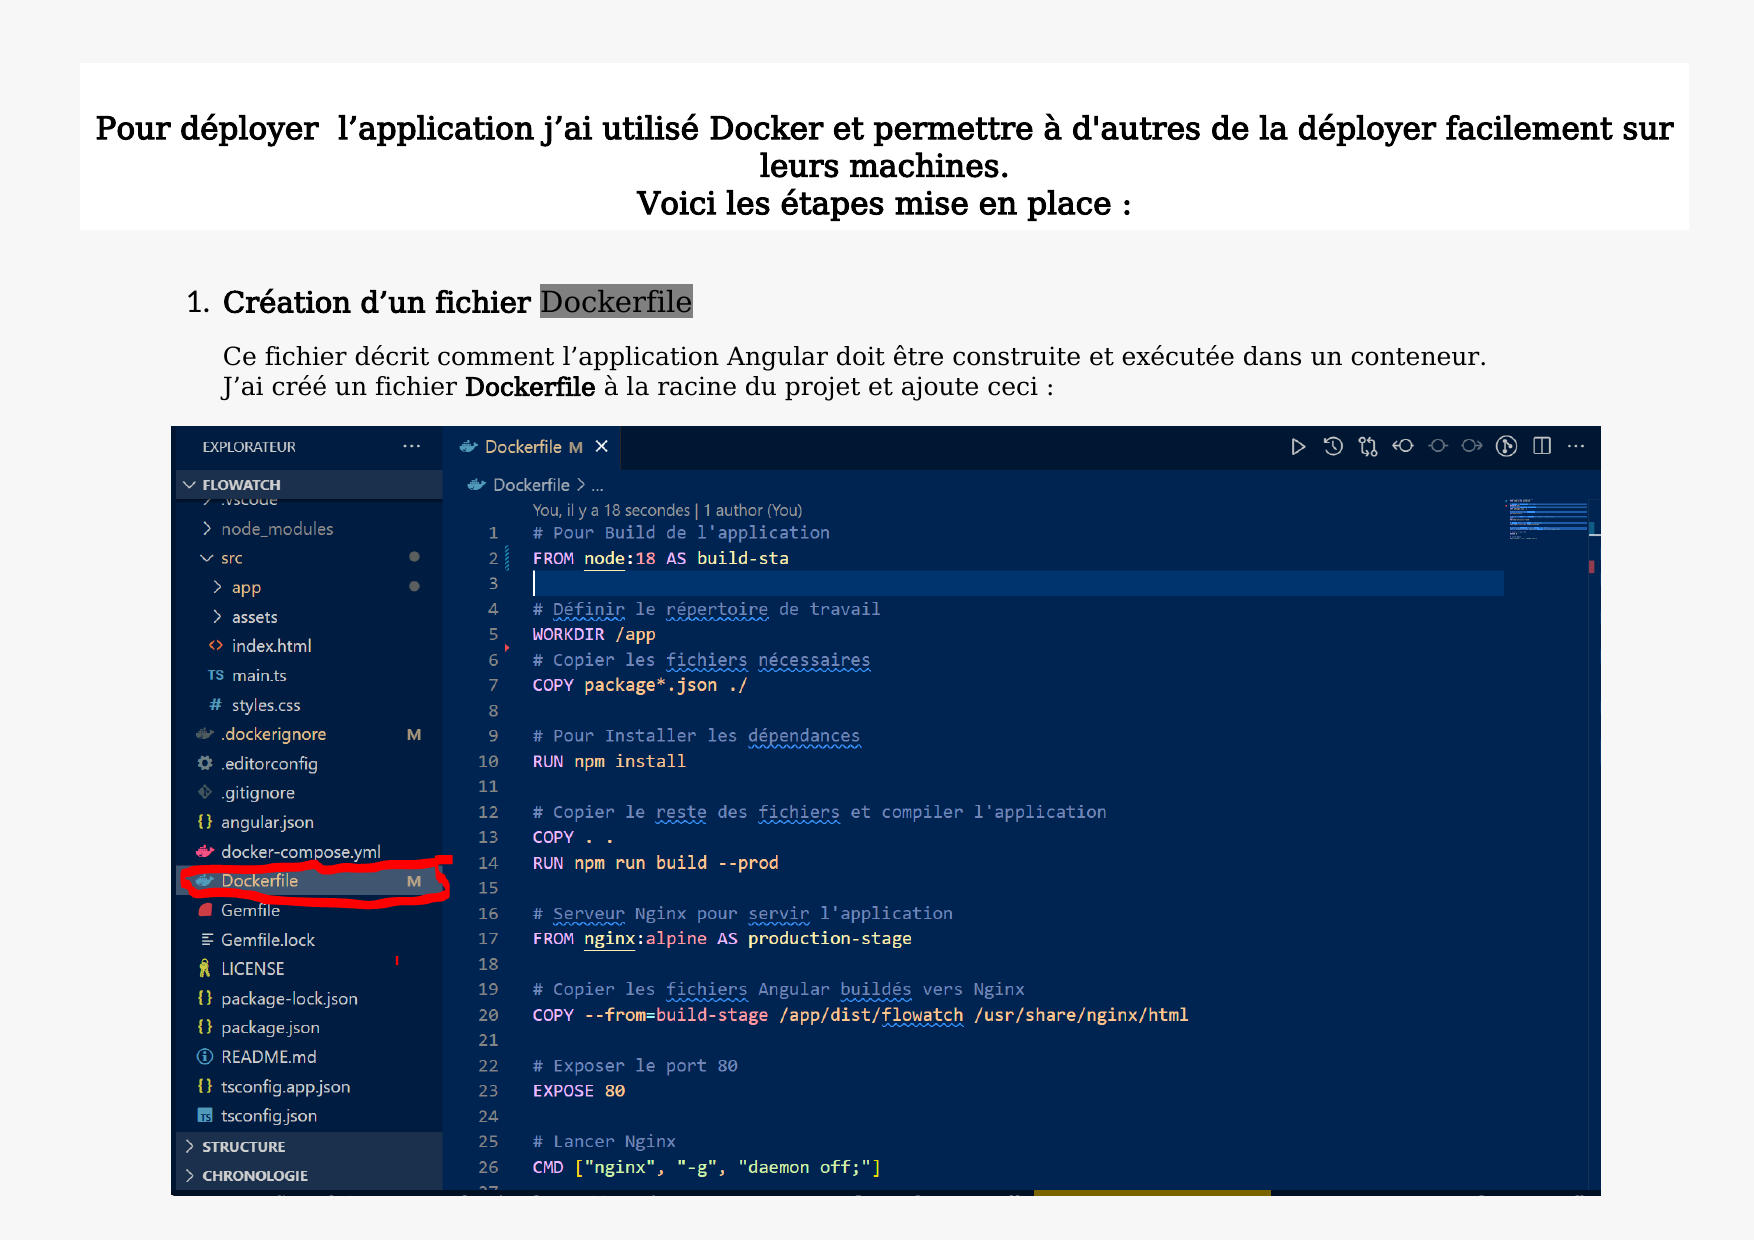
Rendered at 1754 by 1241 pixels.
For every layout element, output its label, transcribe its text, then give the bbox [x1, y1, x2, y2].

text J’ai créé un fichier Dockerfile à la racine du projet et ajoute ceci : [223, 371, 1606, 401]
text Voici les étapes mise en place : [95, 183, 1674, 221]
text Ce fichier décrit comment l’application Angular doit être construite et exécutée dans un conteneur. [223, 341, 1606, 371]
picture [171, 426, 1601, 1196]
list Création d’un fichier Dockerfile [185, 280, 1606, 321]
text Pour déployer l’application j’ai utilisé Docker et permettre à d'autres de la déployer facilement sur leurs machines. [95, 108, 1674, 183]
